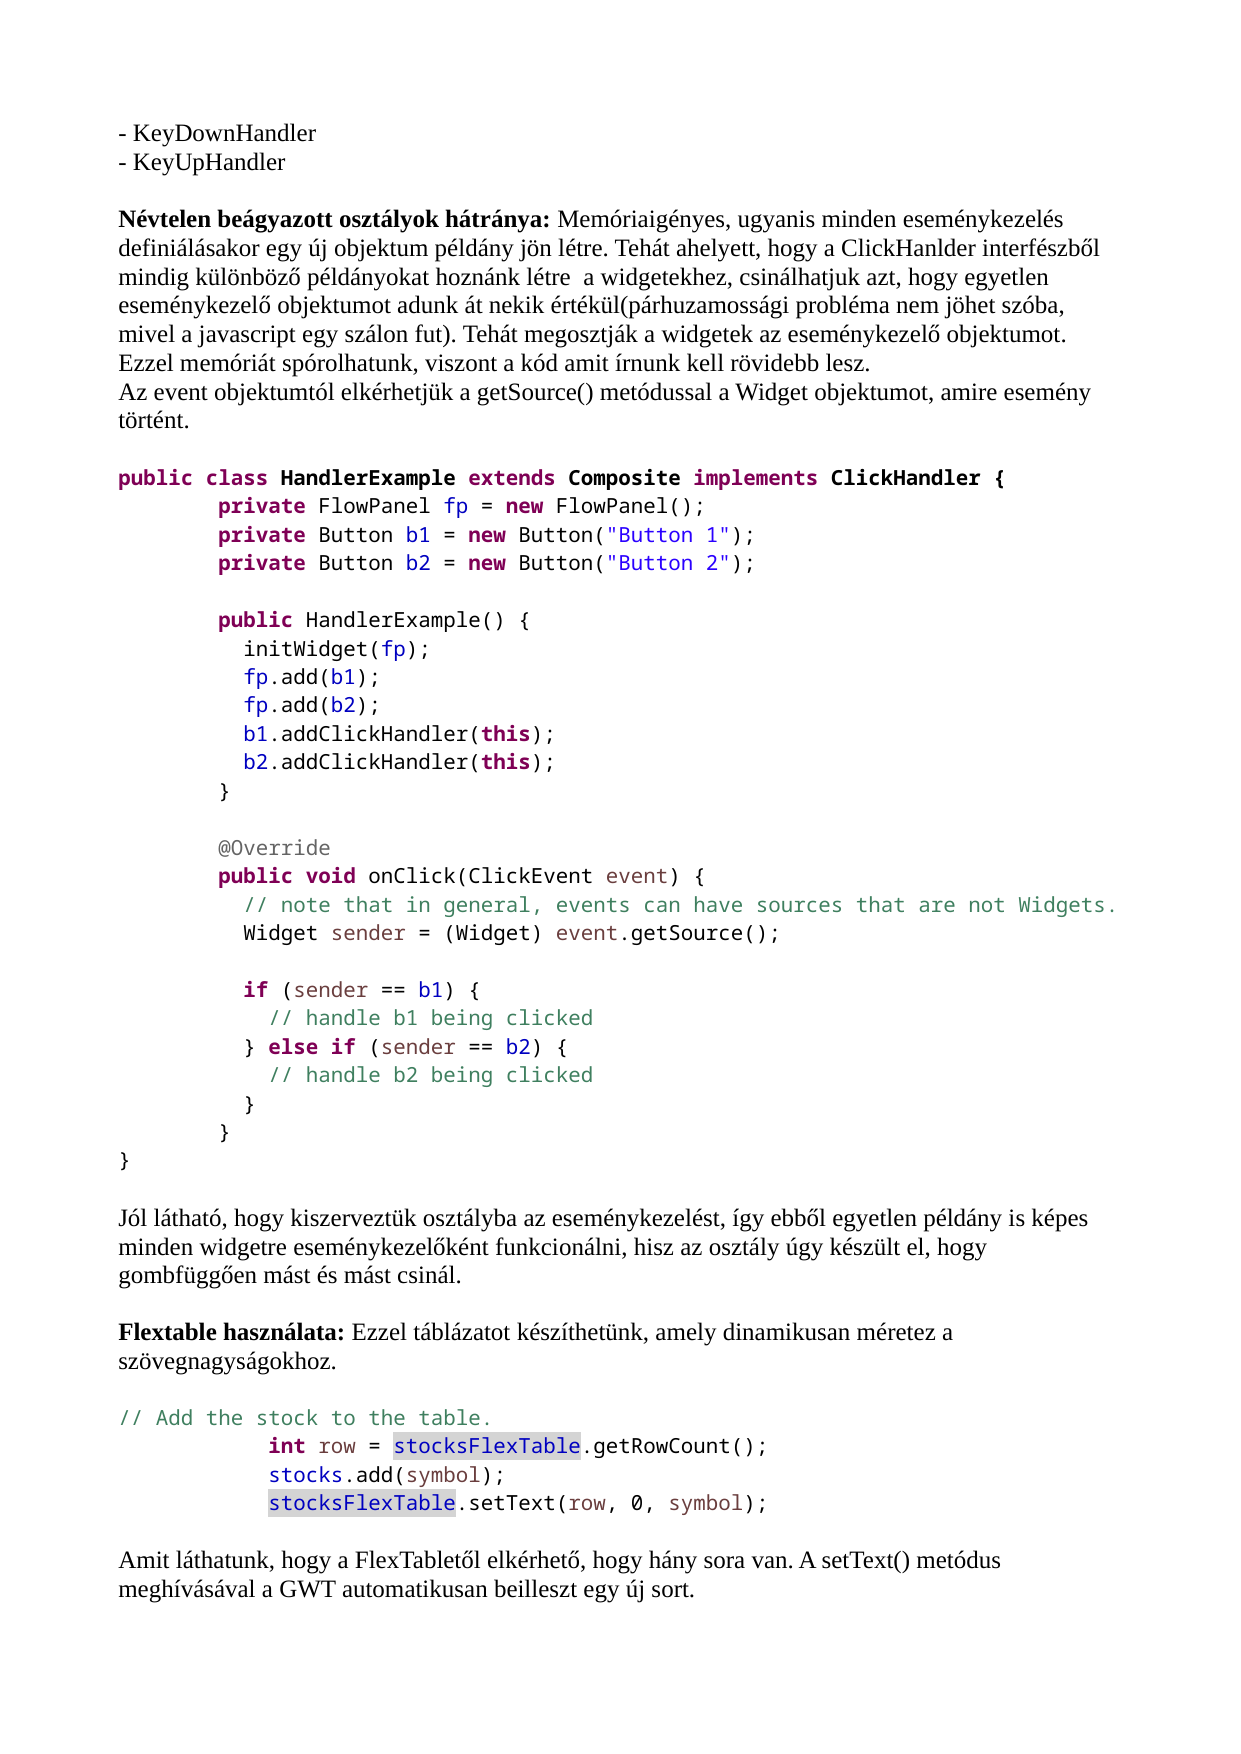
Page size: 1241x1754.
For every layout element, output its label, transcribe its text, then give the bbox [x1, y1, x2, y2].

text Névtelen beágyazott osztályok hátránya: Memóriaigényes, ugyanis minden eseménykezelés definiálásakor egy új objektum példány jön létre. Tehát ahelyett, hogy a ClickHanlder interfészből mindig különböző példányokat hoznánk létre a widgetekhez, csinálhatjuk azt, hogy egyetlen eseménykezelő objektumot adunk át nekik értékül(párhuzamossági probléma nem jöhet szóba, mivel a javascript egy szálon fut). Tehát megosztják a widgetek az eseménykezelő objektumot. Ezzel memóriát spórolhatunk, viszont a kód amit írnunk kell rövidebb lesz. [118, 204, 1122, 377]
text - KeyUpHandler [118, 147, 1122, 176]
text fp.add(b2); [118, 691, 1122, 719]
text } [118, 776, 1122, 804]
text } [118, 1117, 1122, 1146]
text - KeyDownHandler [118, 118, 1122, 147]
text // note that in general, events can have sources that are not Widgets. [118, 890, 1122, 918]
text if (sender == b1) { [118, 975, 1122, 1003]
text private Button b1 = new Button("Button 1"); [118, 520, 1122, 548]
text public HandlerExample() { [118, 605, 1122, 634]
text private Button b2 = new Button("Button 2"); [118, 548, 1122, 577]
text b2.addClickHandler(this); [118, 747, 1122, 776]
text private FlowPanel fp = new FlowPanel(); [118, 492, 1122, 520]
text } [118, 1089, 1122, 1117]
text Flextable használata: Ezzel táblázatot készíthetünk, amely dinamikusan méretez a szövegnagyságokhoz. [118, 1317, 1122, 1375]
text stocksFlexTable.setText(row, 0, symbol); [118, 1488, 1122, 1517]
text int row = stocksFlexTable.getRowCount(); [118, 1432, 1122, 1460]
text fp.add(b1); [118, 662, 1122, 691]
text public class HandlerExample extends Composite implements ClickHandler { [118, 463, 1122, 492]
text @Override [118, 833, 1122, 861]
text Jól látható, hogy kiszerveztük osztályba az eseménykezelést, így ebből egyetlen példány is képes minden widgetre eseménykezelőként funkcionálni, hisz az osztály úgy készült el, hogy gombfüggően mást és mást csinál. [118, 1203, 1122, 1289]
text Az event objektumtól elkérhetjük a getSource() metódussal a Widget objektumot, amire esemény történt. [118, 377, 1122, 434]
text // Add the stock to the table. [118, 1403, 1122, 1432]
text Amit láthatunk, hogy a FlexTabletől elkérhető, hogy hány sora van. A setText() metódus meghívásával a GWT automatikusan beilleszt egy új sort. [118, 1545, 1122, 1603]
text Widget sender = (Widget) event.getSource(); [118, 918, 1122, 947]
text public void onClick(ClickEvent event) { [118, 861, 1122, 890]
text } else if (sender == b2) { [118, 1032, 1122, 1060]
text // handle b1 being clicked [118, 1003, 1122, 1032]
text stocks.add(symbol); [118, 1460, 1122, 1488]
text initWidget(fp); [118, 634, 1122, 662]
text b1.addClickHandler(this); [118, 719, 1122, 747]
text } [118, 1146, 1122, 1174]
text // handle b2 being clicked [118, 1060, 1122, 1089]
